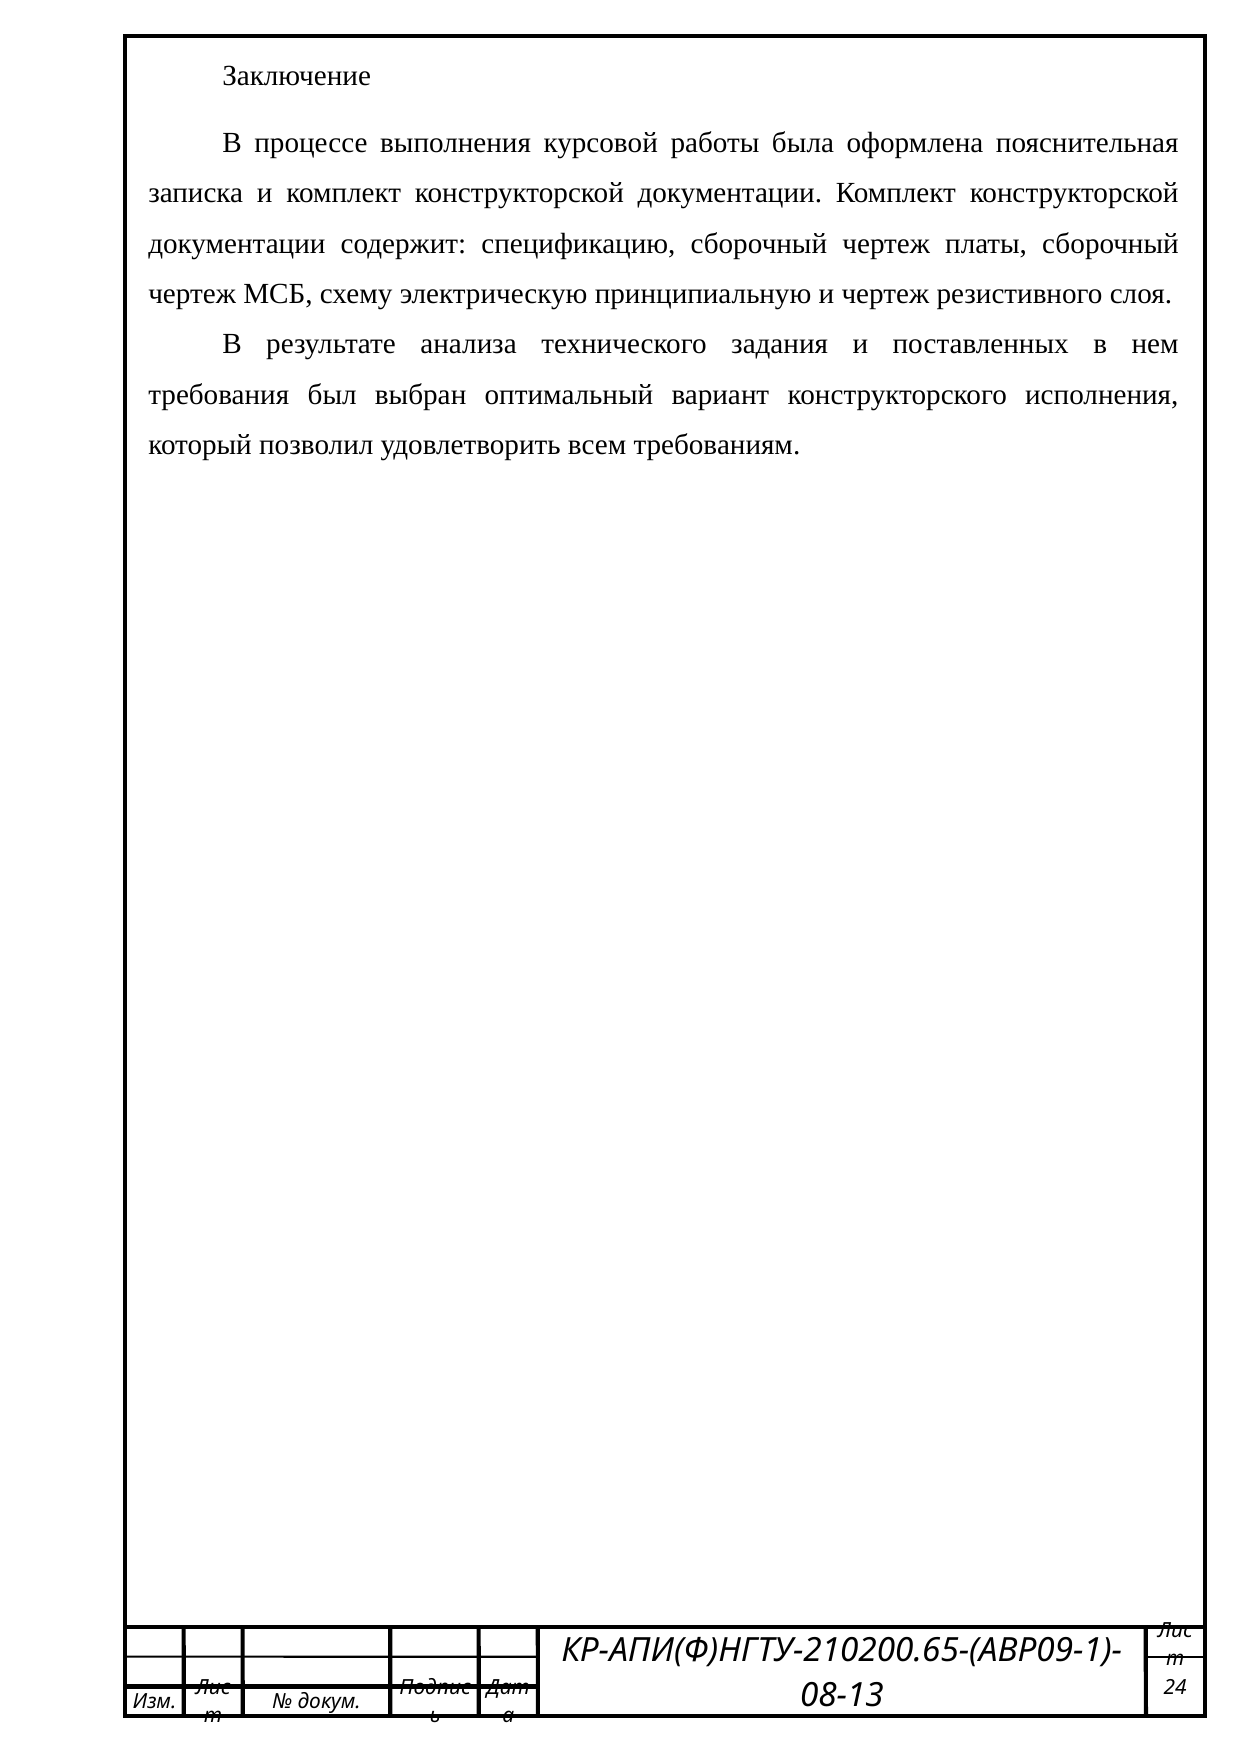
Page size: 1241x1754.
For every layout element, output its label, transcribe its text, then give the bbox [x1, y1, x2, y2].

text В процессе выполнения курсовой работы была оформлена пояснительная записка и комплект конструкторской документации. Комплект конструкторской документации содержит: спецификацию, сборочный чертеж платы, сборочный чертеж МСБ, схему электрическую принципиальную и чертеж резистивного слоя. [148, 125, 1179, 310]
text В результате анализа технического задания и поставленных в нем требования был выбран оптимальный вариант конструкторского исполнения, который позволил удовлетворить всем требованиям. [148, 327, 1179, 461]
text Заключение [148, 58, 1179, 92]
